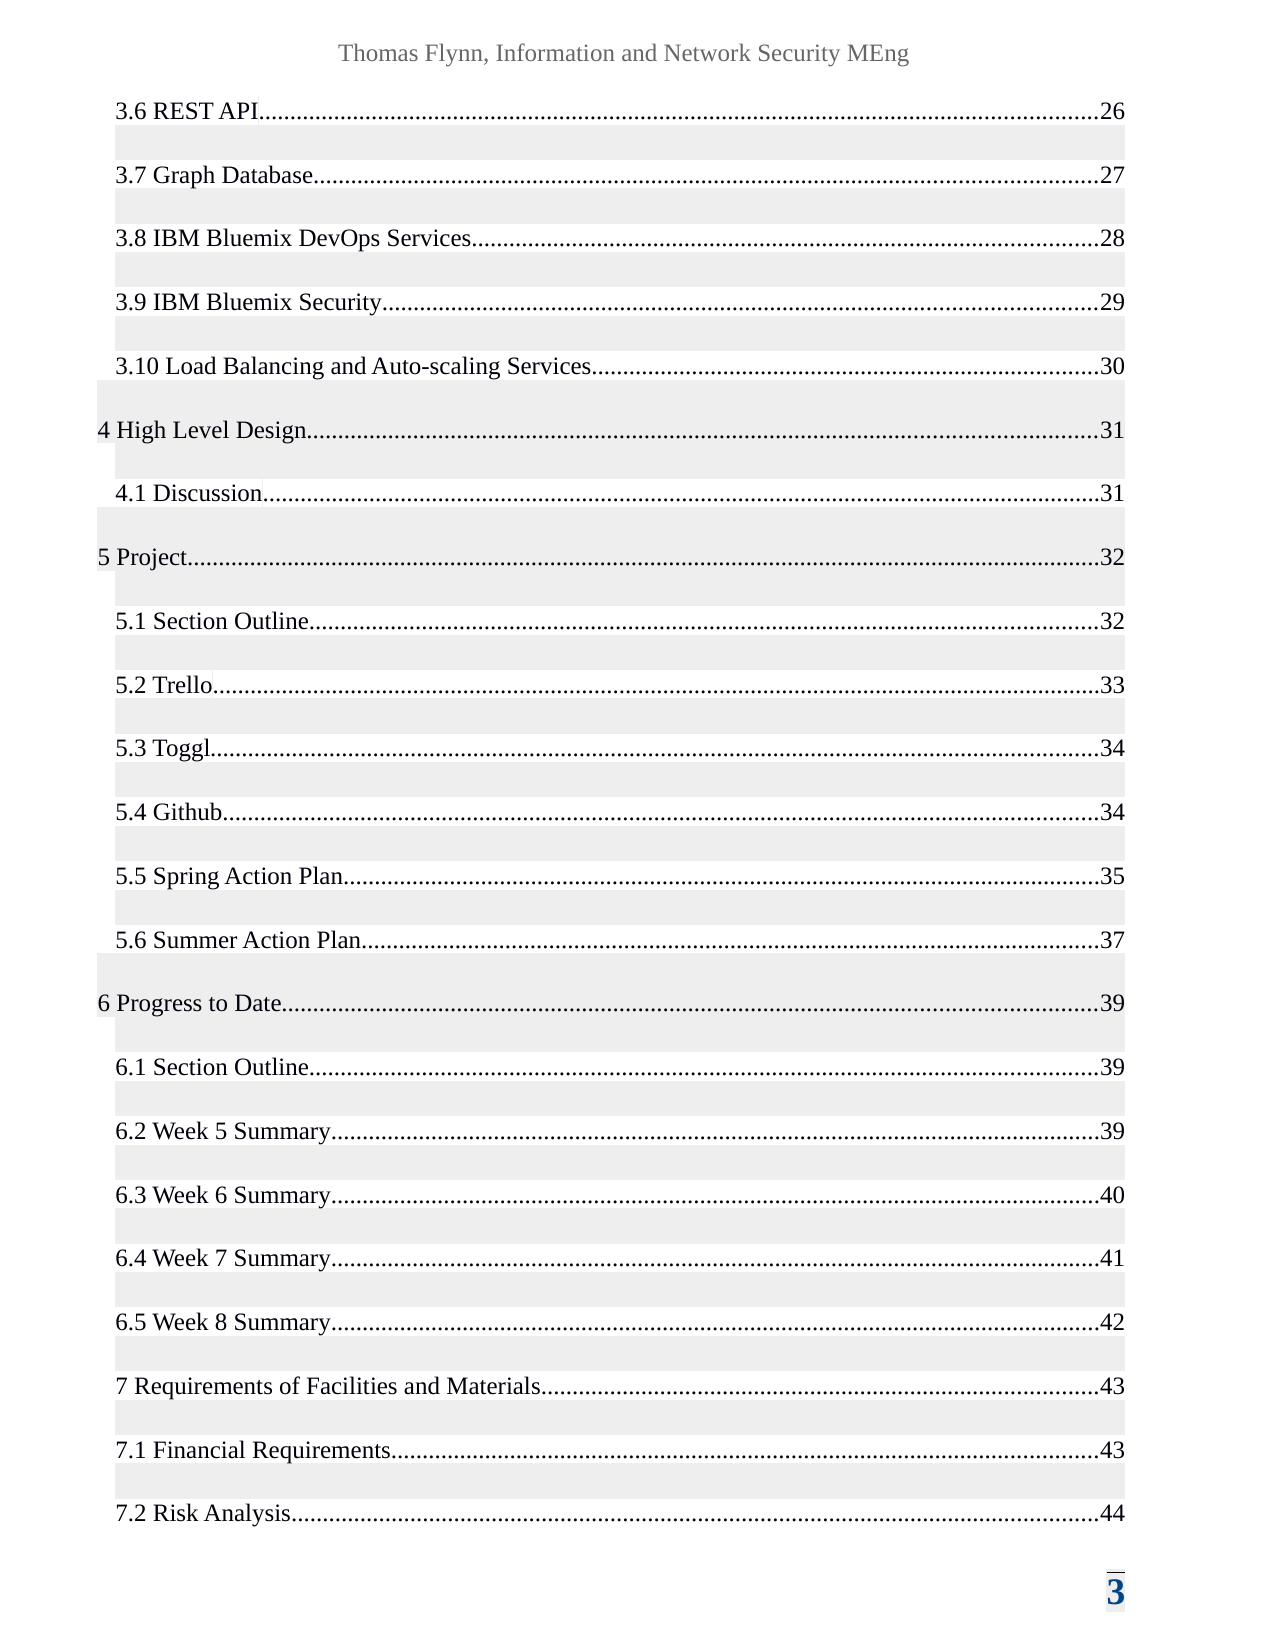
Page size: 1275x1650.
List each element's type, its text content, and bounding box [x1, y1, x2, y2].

text 4 High Level Design 31 [97, 415, 1125, 443]
text 6 Progress to Date 39 [97, 988, 1125, 1017]
text 5 Project 32 [97, 542, 1125, 571]
